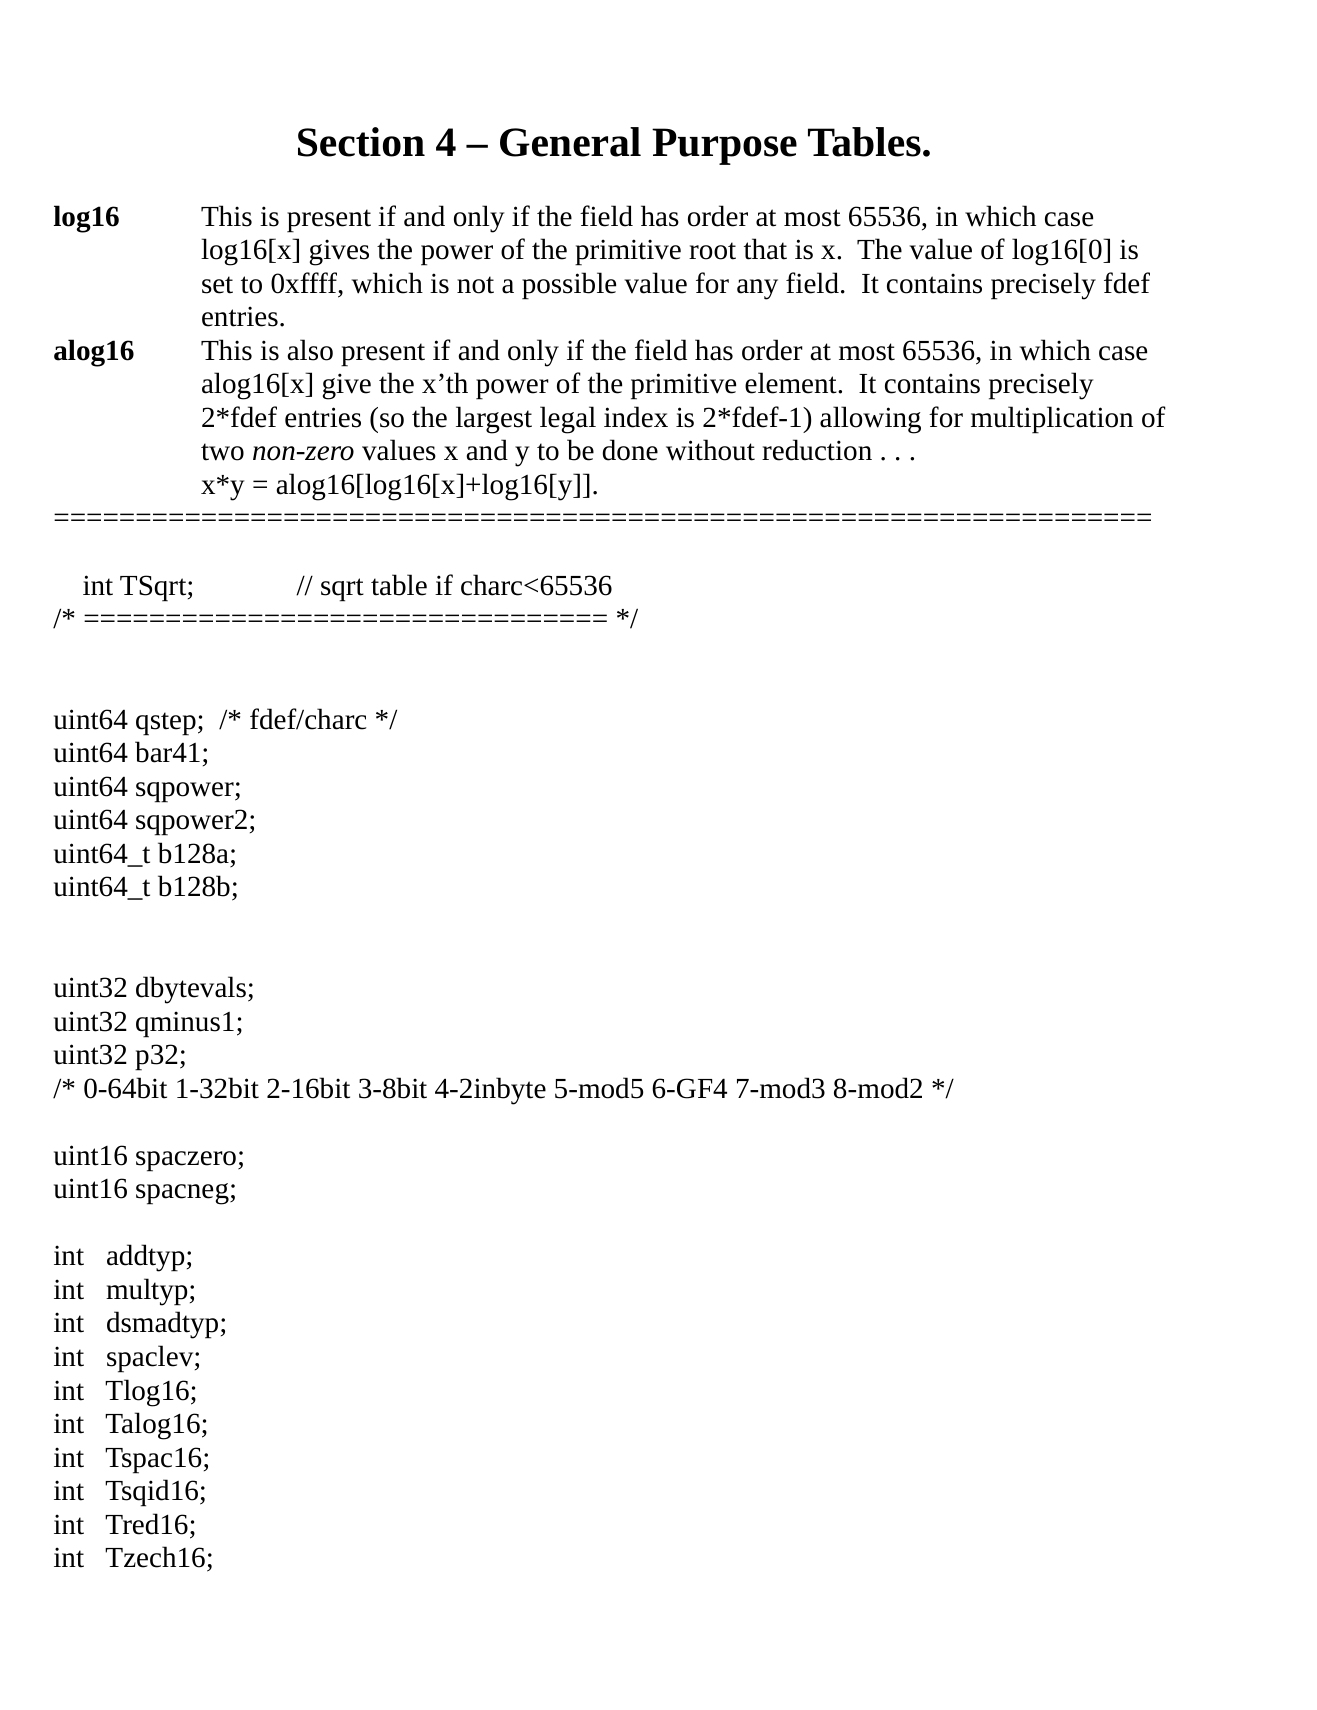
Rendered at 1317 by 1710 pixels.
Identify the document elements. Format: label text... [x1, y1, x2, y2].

text int Tsqid16; [53, 1473, 1174, 1507]
text int Tzech16; [53, 1540, 1174, 1574]
text entries. [53, 299, 1174, 333]
text int Tlog16; [53, 1373, 1174, 1406]
text uint64 sqpower; [53, 769, 1174, 802]
text 2*fdef entries (so the largest legal index is 2*fdef-1) allowing for multiplication of [53, 400, 1174, 433]
text uint64_t b128b; [53, 869, 1174, 903]
text int Talog16; [53, 1406, 1174, 1440]
text /* 0-64bit 1-32bit 2-16bit 3-8bit 4-2inbyte 5-mod5 6-GF4 7-mod3 8-mod2 */ [53, 1071, 1174, 1104]
text x*y = alog16[log16[x]+log16[y]]. [53, 467, 1174, 501]
text int Tspac16; [53, 1440, 1174, 1473]
text alog16[x] give the x’th power of the primitive element. It contains precisely [53, 366, 1174, 400]
text Section 4 – General Purpose Tables. [53, 117, 1174, 165]
text set to 0xffff, which is not a possible value for any field. It contains precisely fdef [53, 266, 1174, 299]
text two non-zero values x and y to be done without reduction . . . [53, 433, 1174, 467]
text uint64 bar41; [53, 735, 1174, 769]
text uint32 p32; [53, 1037, 1174, 1071]
text log16[x] gives the power of the primitive root that is x. The value of log16[0] is [53, 232, 1174, 266]
text /* ================================ */ [53, 601, 1174, 635]
text int dsmadtyp; [53, 1306, 1174, 1339]
text int TSqrt; // sqrt table if charc<65536 [53, 568, 1174, 601]
text uint16 spaczero; [53, 1138, 1174, 1171]
text uint64 qstep; /* fdef/charc */ [53, 702, 1174, 735]
text int spaclev; [53, 1339, 1174, 1373]
text uint32 dbytevals; [53, 970, 1174, 1004]
text int addtyp; [53, 1238, 1174, 1272]
text int Tred16; [53, 1507, 1174, 1540]
text log16 This is present if and only if the field has order at most 65536, in which case [53, 199, 1174, 232]
text uint64 sqpower2; [53, 802, 1174, 836]
text uint16 spacneg; [53, 1171, 1174, 1205]
text int multyp; [53, 1272, 1174, 1306]
text uint64_t b128a; [53, 836, 1174, 869]
text =================================================================== [53, 501, 1174, 534]
text uint32 qminus1; [53, 1004, 1174, 1037]
text alog16 This is also present if and only if the field has order at most 65536, in which case [53, 333, 1174, 366]
